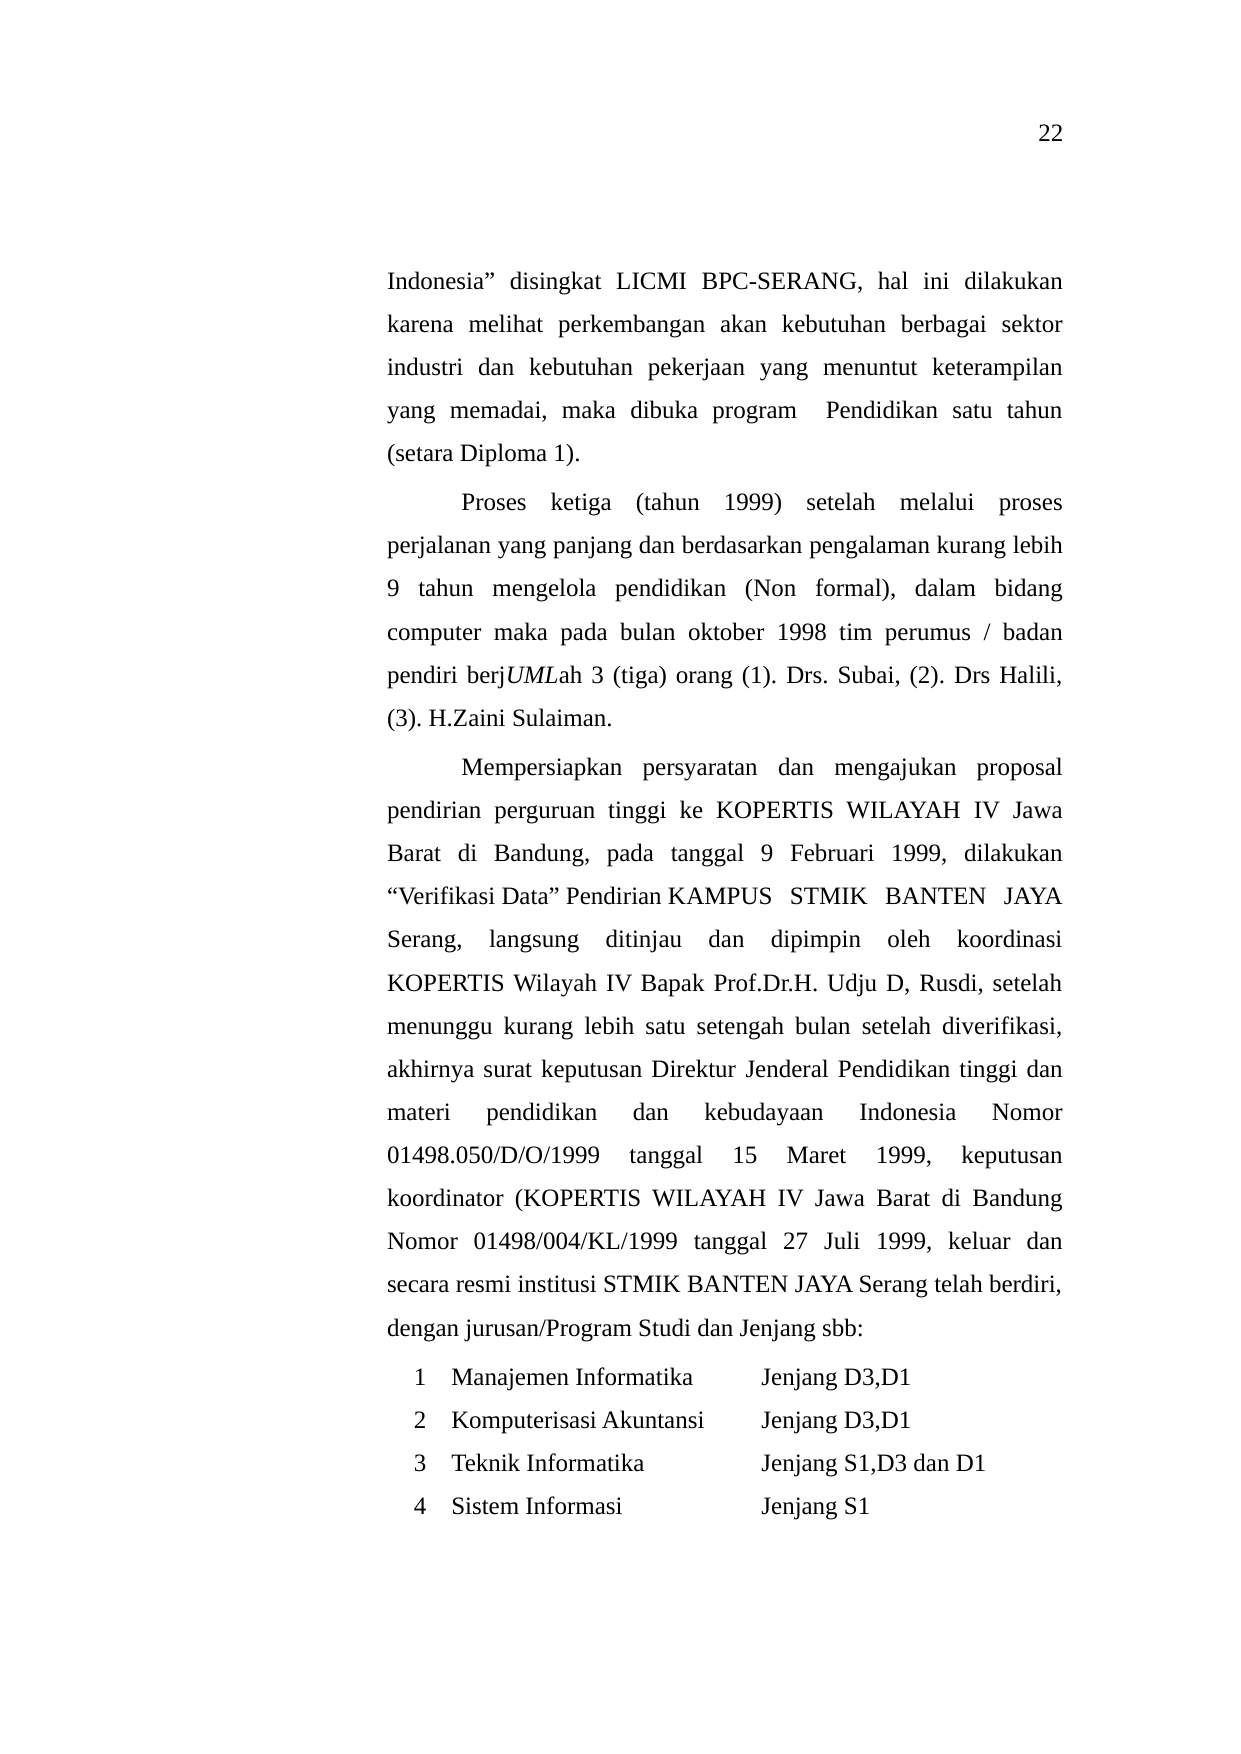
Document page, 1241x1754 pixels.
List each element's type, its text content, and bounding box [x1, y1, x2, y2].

text Proses ketiga (tahun 1999) setelah melalui proses perjalanan yang panjang dan berdasarkan pengalaman kurang lebih 9 tahun mengelola pendidikan (Non formal), dalam bidang computer maka pada bulan oktober 1998 tim perumus / badan pendiri berjUMLah 3 (tiga) orang (1). Drs. Subai, (2). Drs Halili, (3). H.Zaini Sulaiman. [387, 487, 1063, 732]
list Sistem Informasi Jenjang S1 [413, 1491, 1063, 1520]
list Komputerisasi Akuntansi Jenjang D3,D1 [413, 1405, 1063, 1433]
text Mempersiapkan persyaratan dan mengajukan proposal pendirian perguruan tinggi ke KOPERTIS WILAYAH IV Jawa Barat di Bandung, pada tanggal 9 Februari 1999, dilakukan “Verifikasi Data” Pendirian K AMPUS STMIK BANTEN JAYA Serang, langsung ditinjau dan dipimpin oleh koordinasi KOPERTIS Wilayah IV Bapak Prof.Dr.H. Udju D, Rusdi, setelah menunggu kurang lebih satu setengah bulan setelah diverifikasi, akhirnya surat keputusan Direktur Jenderal Pendidikan tinggi dan materi pendidikan dan kebudayaan Indonesia Nomor 01498.050/D/O/1999 tanggal 15 Maret 1999, keputusan koordinator (KOPERTIS WILAYAH IV Jawa Barat di Bandung Nomor 01498/004/KL/1999 tanggal 27 Juli 1999, keluar dan secara resmi institusi STMIK BANTEN JAYA Serang telah berdiri, dengan jurusan/Program Studi dan Jenjang sbb: [387, 752, 1063, 1341]
text Indonesia” disingkat LICMI BPC-SERANG, hal ini dilakukan karena melihat perkembangan akan kebutuhan berbagai sektor industri dan kebutuhan pekerjaan yang menuntut keterampilan yang memadai, maka dibuka program Pendidikan satu tahun (setara Diploma 1). [387, 266, 1063, 467]
list Teknik Informatika Jenjang S1,D3 dan D1 [413, 1448, 1063, 1477]
list Manajemen Informatika Jenjang D3,D1 [413, 1362, 1063, 1390]
